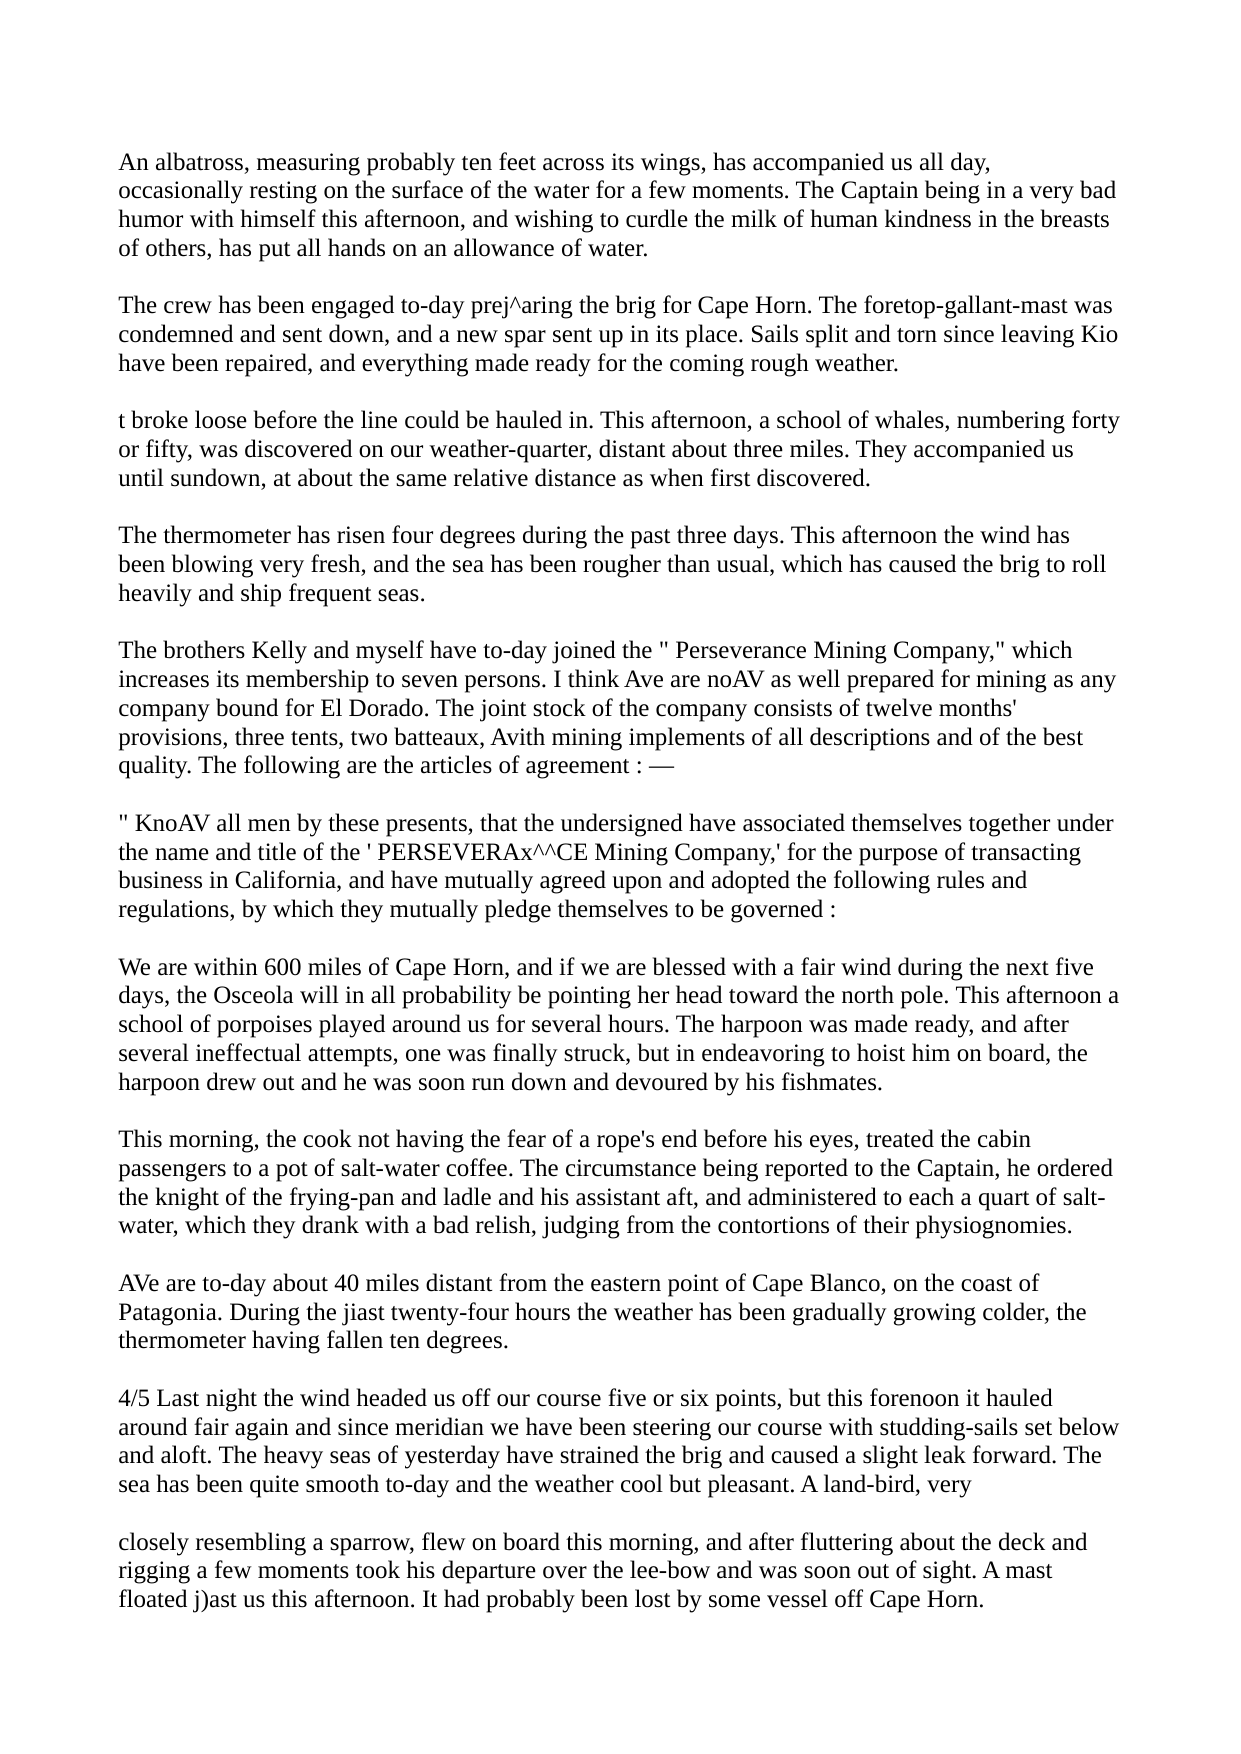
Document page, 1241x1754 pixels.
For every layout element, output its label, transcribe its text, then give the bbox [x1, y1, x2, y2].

text AVe are to-day about 40 miles distant from the eastern point of Cape Blanco, on the coast of Patagonia. During the jiast twenty-four hours the weather has been gradually growing colder, the thermometer having fallen ten degrees. [118, 1268, 1122, 1354]
text The crew has been engaged to-day prej^aring the brig for Cape Horn. The foretop-gallant-mast was condemned and sent down, and a new spar sent up in its place. Sails split and torn since leaving Kio have been repaired, and everything made ready for the coming rough weather. [118, 291, 1122, 377]
text t broke loose before the line could be hauled in. This afternoon, a school of whales, numbering forty or fifty, was discovered on our weather-quarter, distant about three miles. They accompanied us until sundown, at about the same relative distance as when first discovered. [118, 406, 1122, 492]
text The brothers Kelly and myself have to-day joined the " Perseverance Mining Company," which increases its membership to seven persons. I think Ave are noAV as well prepared for mining as any company bound for El Dorado. The joint stock of the company consists of twelve months' provisions, three tents, two batteaux, Avith mining implements of all descriptions and of the best quality. The following are the articles of agreement : — [118, 636, 1122, 779]
text " KnoAV all men by these presents, that the undersigned have associated themselves together under the name and title of the ' PERSEVERAx^^CE Mining Company,' for the purpose of transacting business in California, and have mutually agreed upon and adopted the following rules and regulations, by which they mutually pledge themselves to be governed : [118, 808, 1122, 923]
text We are within 600 miles of Cape Horn, and if we are blessed with a fair wind during the next five days, the Osceola will in all probability be pointing her head toward the north pole. This afternoon a school of porpoises played around us for several hours. The harpoon was made ready, and after several ineffectual attempts, one was finally struck, but in endeavoring to hoist him on board, the harpoon drew out and he was soon run down and devoured by his fishmates. [118, 952, 1122, 1096]
text closely resembling a sparrow, flew on board this morning, and after fluttering about the deck and rigging a few moments took his departure over the lee-bow and was soon out of sight. A mast floated j)ast us this afternoon. It had probably been lost by some vessel off Cape Horn. [118, 1527, 1122, 1613]
text 4/5 Last night the wind headed us off our course five or six points, but this forenoon it hauled around fair again and since meridian we have been steering our course with studding-sails set below and aloft. The heavy seas of yesterday have strained the brig and caused a slight leak forward. The sea has been quite smooth to-day and the weather cool but pleasant. A land-bird, very [118, 1383, 1122, 1498]
text An albatross, measuring probably ten feet across its wings, has accompanied us all day, occasionally resting on the surface of the water for a few moments. The Captain being in a very bad humor with himself this afternoon, and wishing to curdle the milk of human kindness in the breasts of others, has put all hands on an allowance of water. [118, 147, 1122, 262]
text This morning, the cook not having the fear of a rope's end before his eyes, treated the cabin passengers to a pot of salt-water coffee. The circumstance being reported to the Captain, he ordered the knight of the frying-pan and ladle and his assistant aft, and administered to each a quart of salt-water, which they drank with a bad relish, judging from the contortions of their physiognomies. [118, 1124, 1122, 1239]
text The thermometer has risen four degrees during the past three days. This afternoon the wind has been blowing very fresh, and the sea has been rougher than usual, which has caused the brig to roll heavily and ship frequent seas. [118, 521, 1122, 607]
